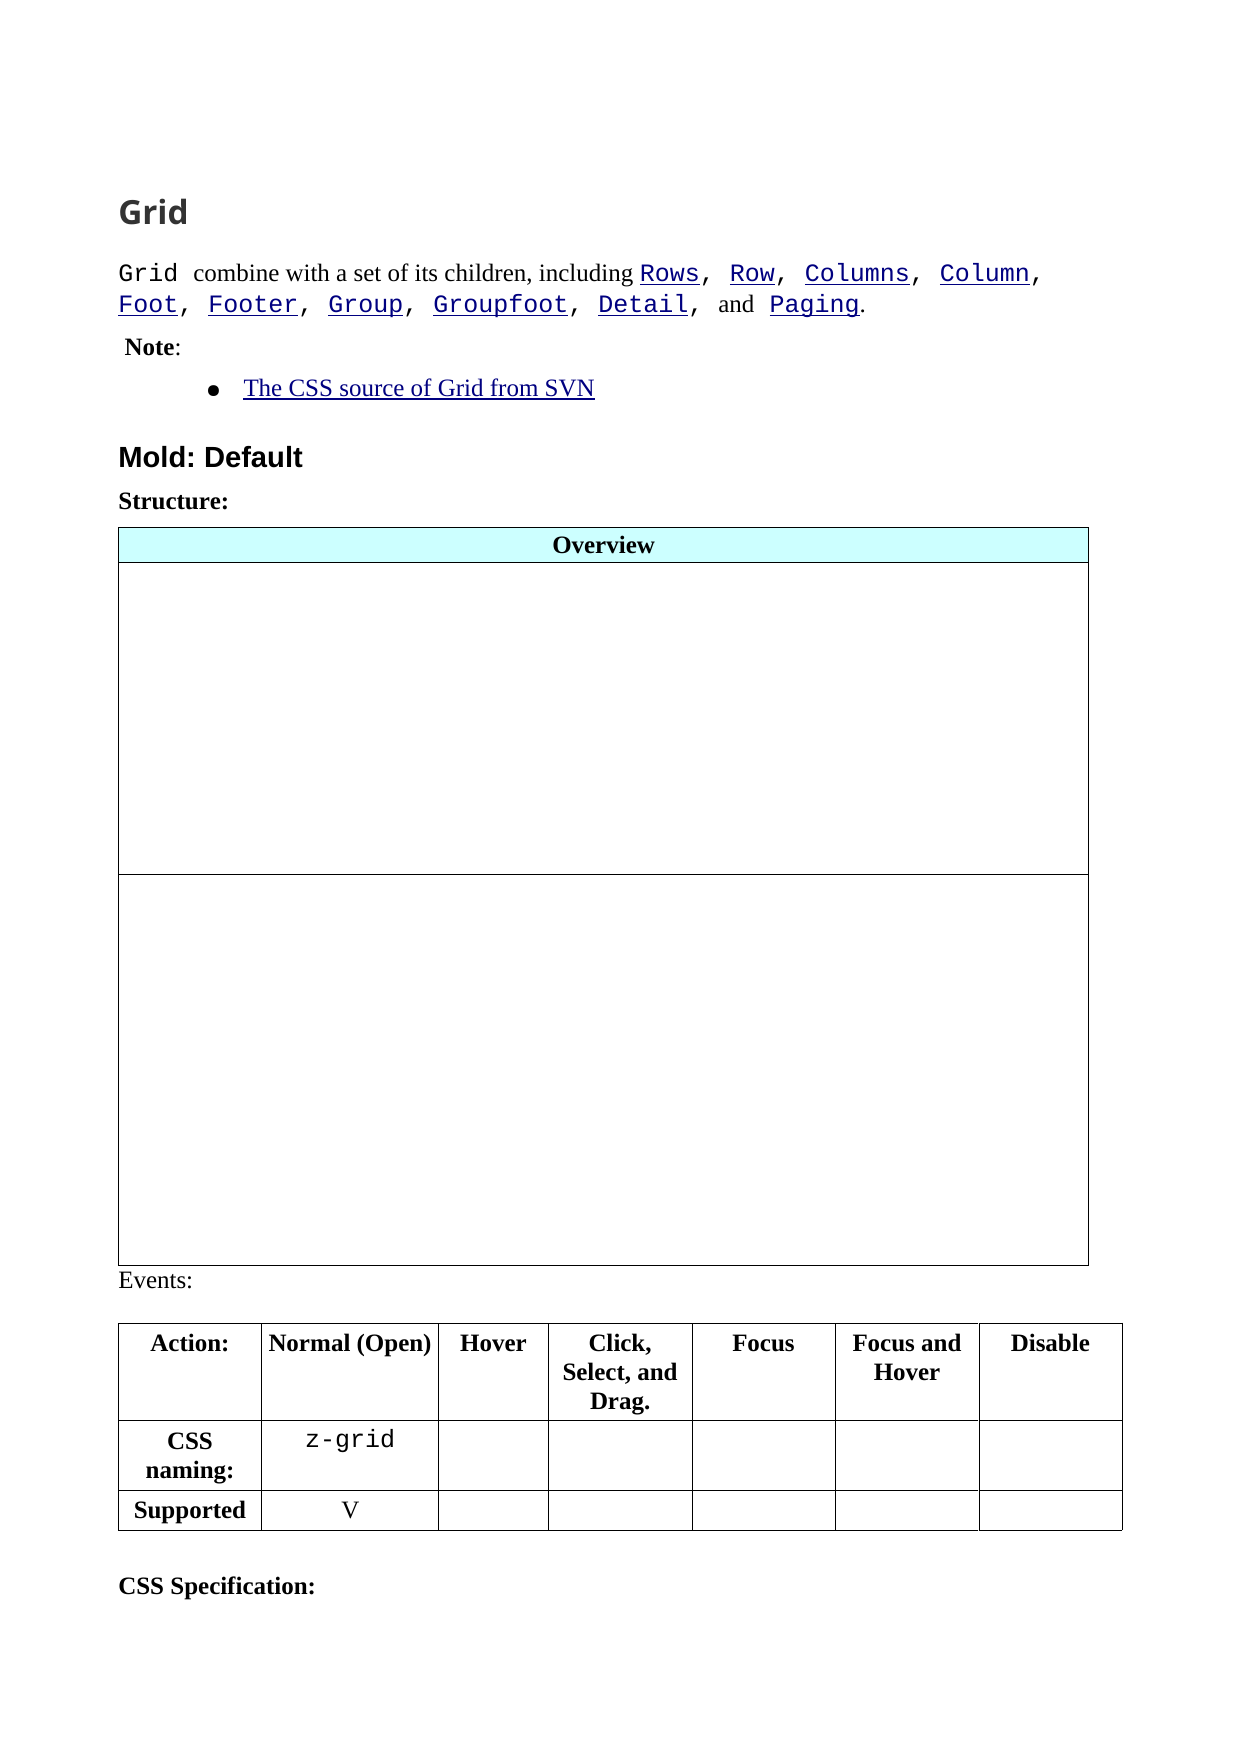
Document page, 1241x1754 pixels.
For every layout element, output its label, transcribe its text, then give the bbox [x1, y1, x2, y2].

list The CSS source of Grid from SVN [236, 373, 1122, 402]
table_header Hover [439, 1324, 548, 1420]
table_header Click, Select, and Drag. [549, 1324, 692, 1420]
text Events: [118, 1265, 1122, 1323]
table_cell [693, 1491, 835, 1530]
subtitle Grid [118, 189, 1122, 234]
table_cell [119, 563, 1088, 874]
table_cell [439, 1421, 548, 1490]
table_header Normal (Open) [262, 1324, 438, 1420]
table_cell [836, 1491, 978, 1530]
table_cell [119, 875, 1088, 1265]
text Grid combine with a set of its children, including Rows, Row, Columns, Column, Foot, Footer, Group, Groupfoot, Detail, and Paging. [118, 258, 1122, 320]
table_header Focus and Hover [836, 1324, 978, 1420]
table_header Overview [119, 528, 1088, 562]
text Note: [118, 332, 1122, 361]
table_header Action: [119, 1324, 261, 1420]
table_cell z-grid [262, 1421, 438, 1490]
table_cell Supported [119, 1491, 261, 1530]
table_cell [549, 1421, 692, 1490]
text CSS Specification: [118, 1571, 1122, 1600]
table_cell CSS naming: [119, 1421, 261, 1490]
text Structure: [118, 486, 1122, 514]
table_header Disable [980, 1324, 1122, 1420]
subtitle Mold: Default [118, 440, 1122, 473]
table_cell [836, 1421, 978, 1490]
table_cell [439, 1491, 548, 1530]
table_cell [980, 1491, 1122, 1530]
table_cell V [262, 1491, 438, 1530]
table_cell [693, 1421, 835, 1490]
table_cell [980, 1421, 1122, 1490]
table_header Focus [693, 1324, 835, 1420]
table_cell [549, 1491, 692, 1530]
